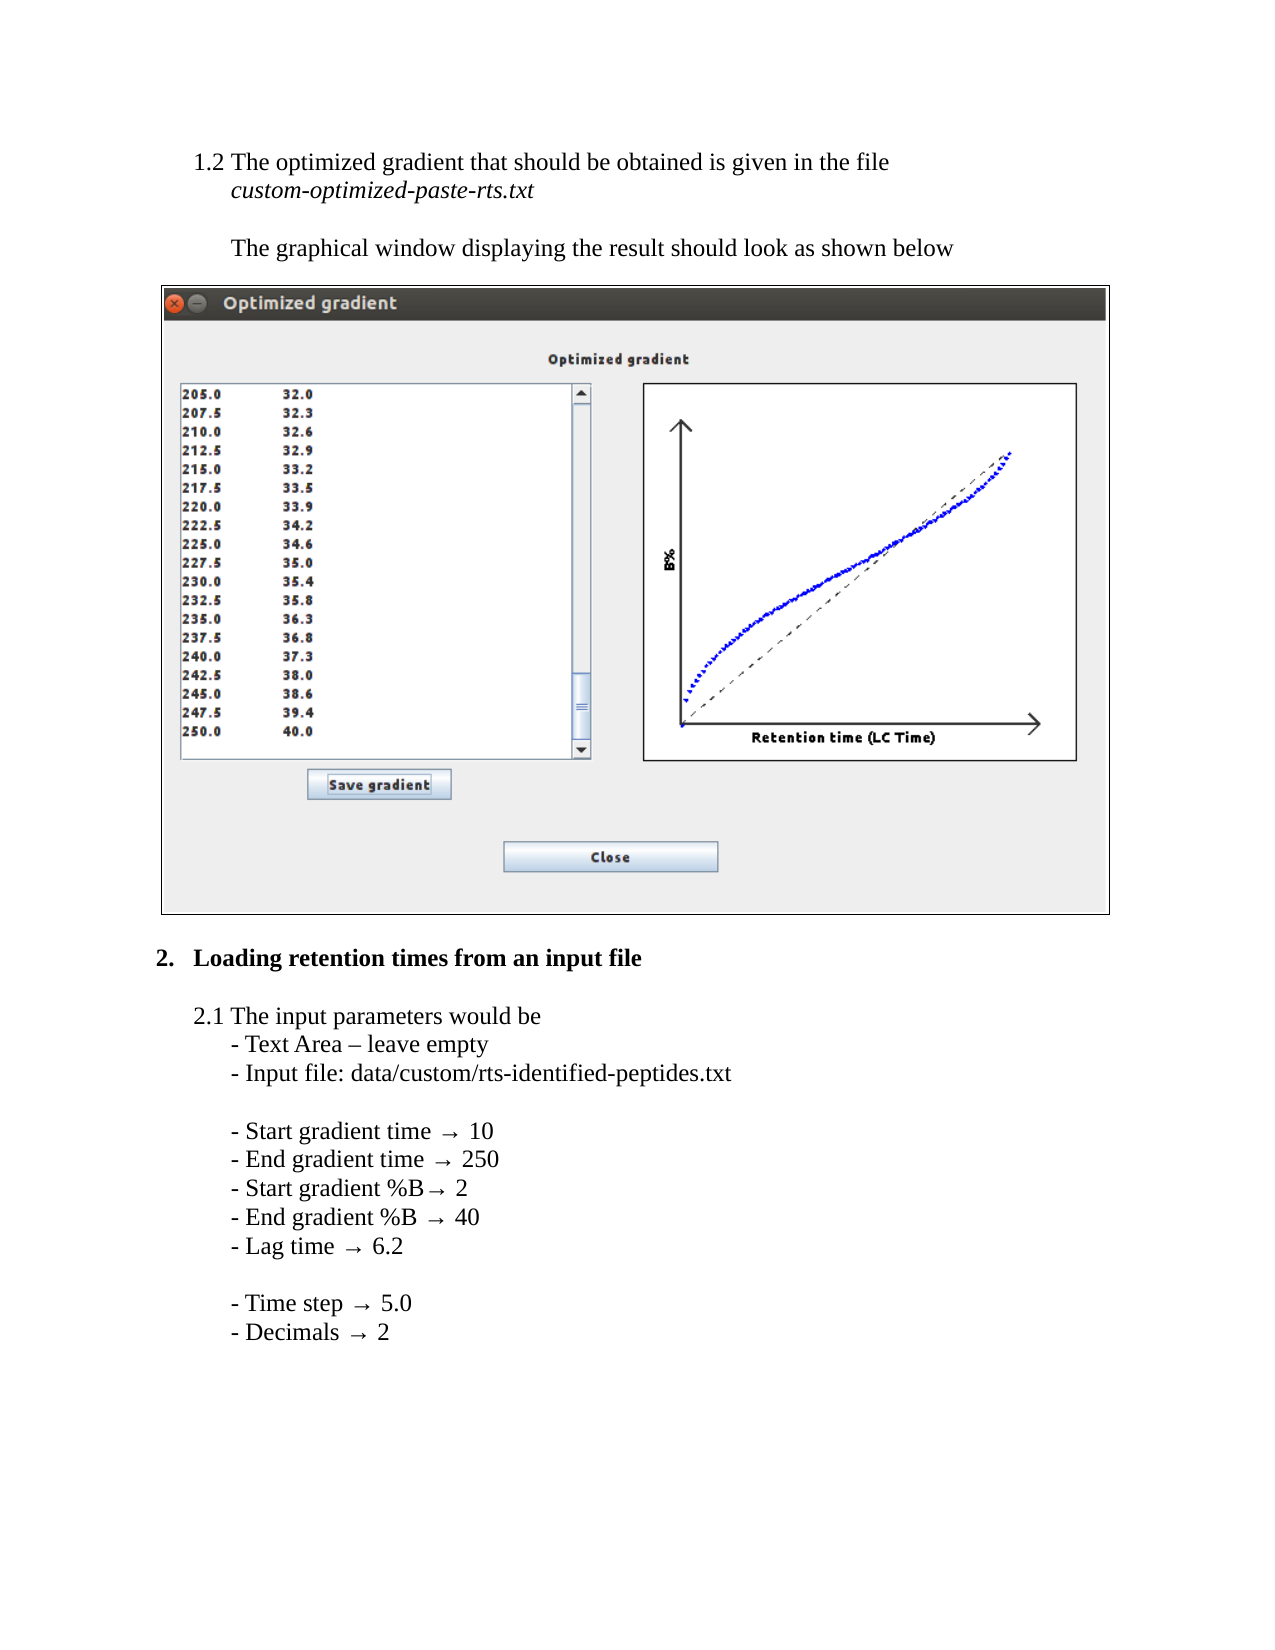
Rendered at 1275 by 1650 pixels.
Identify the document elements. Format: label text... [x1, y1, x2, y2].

list - Start gradient time → 10 [193, 1116, 1157, 1144]
picture [557, 288, 1106, 912]
list Loading retention times from an input file [156, 943, 1157, 972]
list The optimized gradient that should be obtained is given in the file [193, 147, 1157, 176]
list - End gradient %B → 40 [193, 1202, 1157, 1231]
list The graphical window displaying the result should look as shown below [193, 233, 1157, 262]
list - End gradient time → 250 [193, 1144, 1157, 1173]
list - Lag time → 6.2 [193, 1231, 1157, 1259]
list - Text Area – leave empty [193, 1029, 1157, 1058]
list 2.1 The input parameters would be [156, 1001, 1157, 1029]
list - Start gradient %B→ 2 [193, 1173, 1157, 1202]
list - Time step → 5.0 [193, 1288, 1157, 1317]
list - Decimals → 2 [193, 1317, 1157, 1346]
list custom-optimized-paste-rts.txt [193, 176, 1157, 204]
list - Input file: data/custom/rts-identified-peptides.txt [193, 1058, 1157, 1087]
